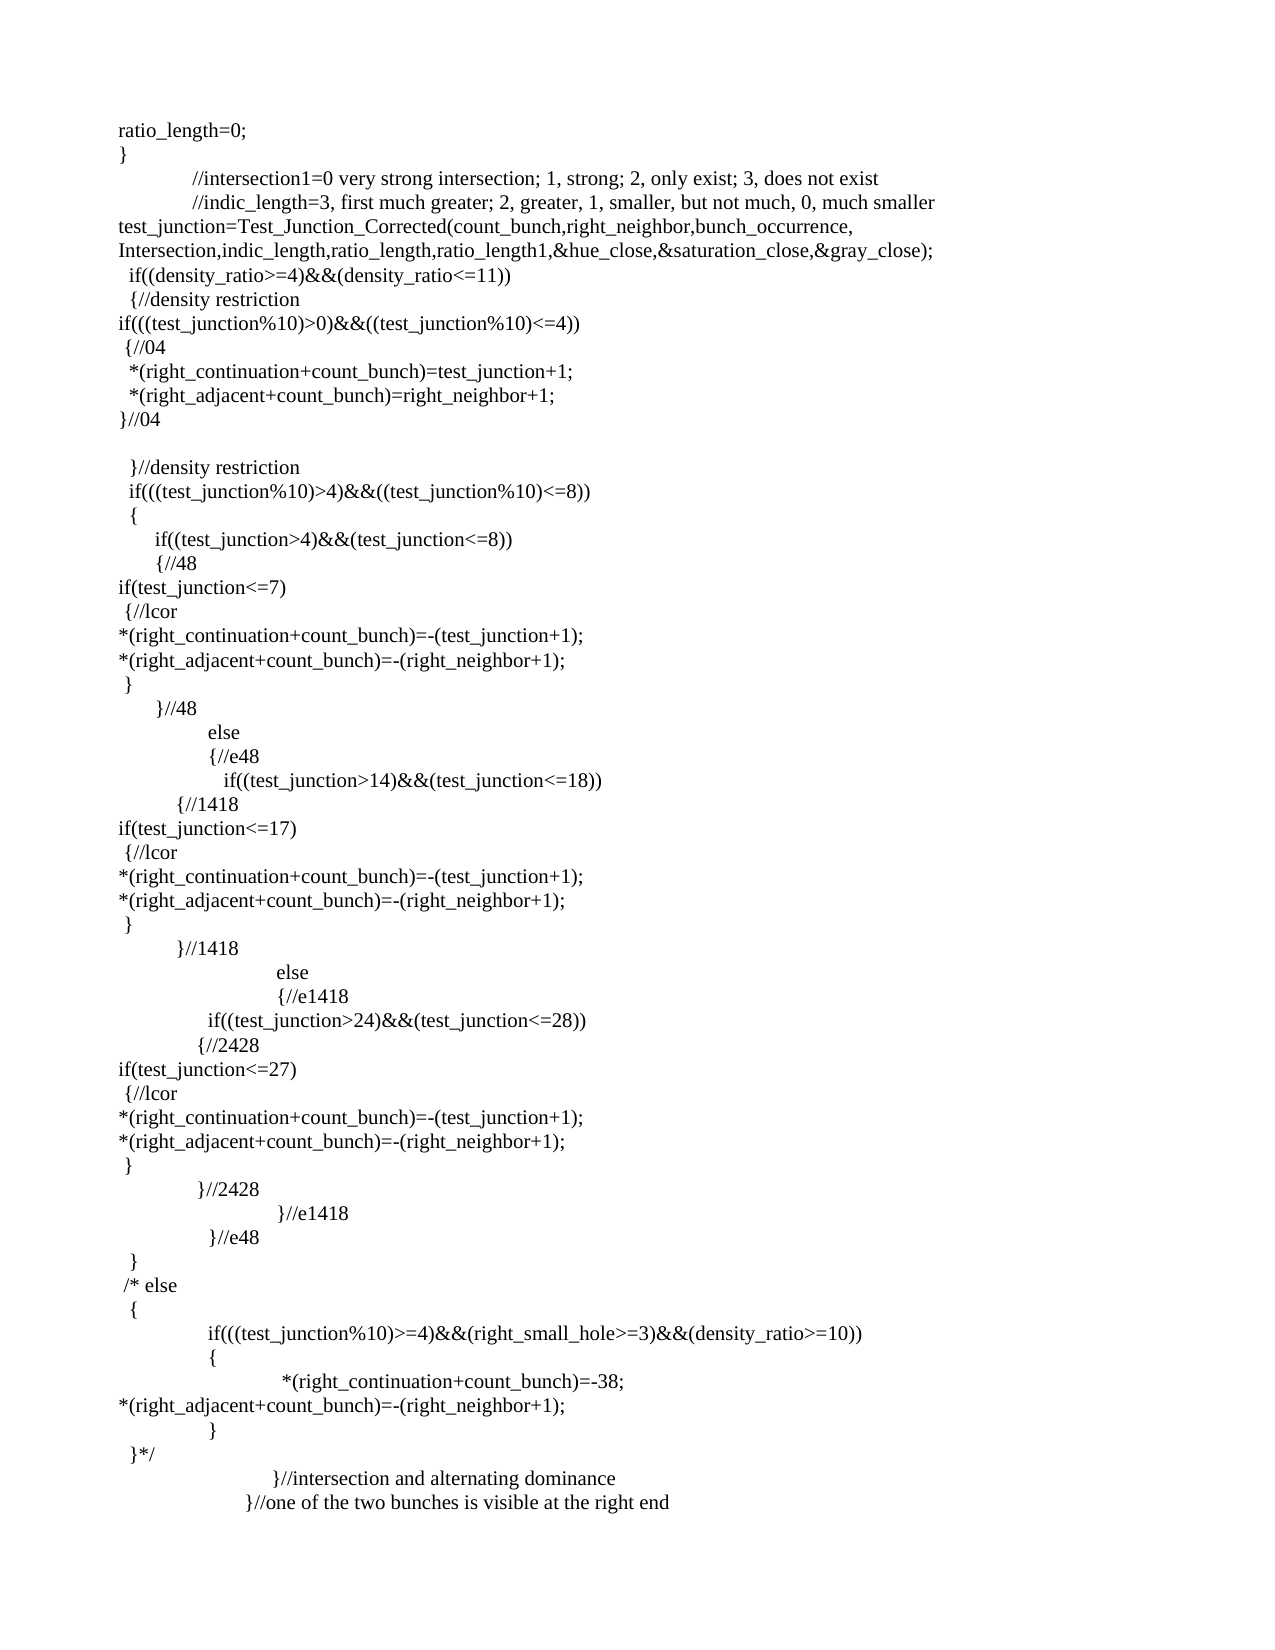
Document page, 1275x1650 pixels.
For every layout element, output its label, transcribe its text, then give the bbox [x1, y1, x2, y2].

text if((test_junction>24)&&(test_junction<=28)) [118, 1008, 1157, 1032]
text }//2428 [118, 1177, 1157, 1201]
text if(((test_junction%10)>=4)&&(right_small_hole>=3)&&(density_ratio>=10)) [118, 1321, 1157, 1345]
text {//density restriction [118, 287, 1157, 311]
text } [118, 1249, 1157, 1273]
text *(right_continuation+count_bunch)=-(test_junction+1); [118, 864, 1157, 888]
text {//lcor [118, 1081, 1157, 1105]
text } [118, 1153, 1157, 1177]
text { [118, 1297, 1157, 1321]
text test_junction=Test_Junction_Corrected(count_bunch,right_neighbor,bunch_occurrence, [118, 214, 1157, 238]
text *(right_adjacent+count_bunch)=right_neighbor+1; [118, 383, 1157, 407]
text *(right_continuation+count_bunch)=test_junction+1; [118, 359, 1157, 383]
text ratio_length=0; [118, 118, 1157, 142]
text }//04 [118, 407, 1157, 431]
text *(right_adjacent+count_bunch)=-(right_neighbor+1); [118, 1129, 1157, 1153]
text {//1418 [118, 792, 1157, 816]
text }//intersection and alternating dominance [118, 1466, 1157, 1490]
text if(test_junction<=7) [118, 575, 1157, 599]
text } [118, 672, 1157, 696]
text {//lcor [118, 599, 1157, 623]
text {//04 [118, 335, 1157, 359]
text if(test_junction<=17) [118, 816, 1157, 840]
text }//48 [118, 696, 1157, 720]
text if((density_ratio>=4)&&(density_ratio<=11)) [118, 262, 1157, 287]
text if(((test_junction%10)>0)&&((test_junction%10)<=4)) [118, 311, 1157, 335]
text }*/ [118, 1442, 1157, 1466]
text *(right_adjacent+count_bunch)=-(right_neighbor+1); [118, 888, 1157, 912]
text if(((test_junction%10)>4)&&((test_junction%10)<=8)) [118, 479, 1157, 503]
text {//lcor [118, 840, 1157, 864]
text } [118, 912, 1157, 936]
text {//e1418 [118, 984, 1157, 1008]
text {//2428 [118, 1032, 1157, 1057]
text } [118, 142, 1157, 166]
text }//one of the two bunches is visible at the right end [118, 1490, 1157, 1514]
text *(right_adjacent+count_bunch)=-(right_neighbor+1); [118, 647, 1157, 672]
text {//48 [118, 551, 1157, 575]
text {//e48 [118, 744, 1157, 768]
text //intersection1=0 very strong intersection; 1, strong; 2, only exist; 3, does not exist [118, 166, 1157, 190]
text if(test_junction<=27) [118, 1057, 1157, 1081]
text }//e1418 [118, 1201, 1157, 1225]
text { [118, 1345, 1157, 1369]
text /* else [118, 1273, 1157, 1297]
text *(right_continuation+count_bunch)=-(test_junction+1); [118, 623, 1157, 647]
text }//e48 [118, 1225, 1157, 1249]
text if((test_junction>14)&&(test_junction<=18)) [118, 768, 1157, 792]
text *(right_continuation+count_bunch)=-(test_junction+1); [118, 1105, 1157, 1129]
text } [118, 1417, 1157, 1442]
text *(right_continuation+count_bunch)=-38; [118, 1369, 1157, 1393]
text //indic_length=3, first much greater; 2, greater, 1, smaller, but not much, 0, much smaller [118, 190, 1157, 214]
text }//1418 [118, 936, 1157, 960]
text *(right_adjacent+count_bunch)=-(right_neighbor+1); [118, 1393, 1157, 1417]
text { [118, 503, 1157, 527]
text }//density restriction [118, 455, 1157, 479]
text if((test_junction>4)&&(test_junction<=8)) [118, 527, 1157, 551]
text else [118, 960, 1157, 984]
text Intersection,indic_length,ratio_length,ratio_length1,&hue_close,&saturation_close,&gray_close); [118, 238, 1157, 262]
text else [118, 720, 1157, 744]
